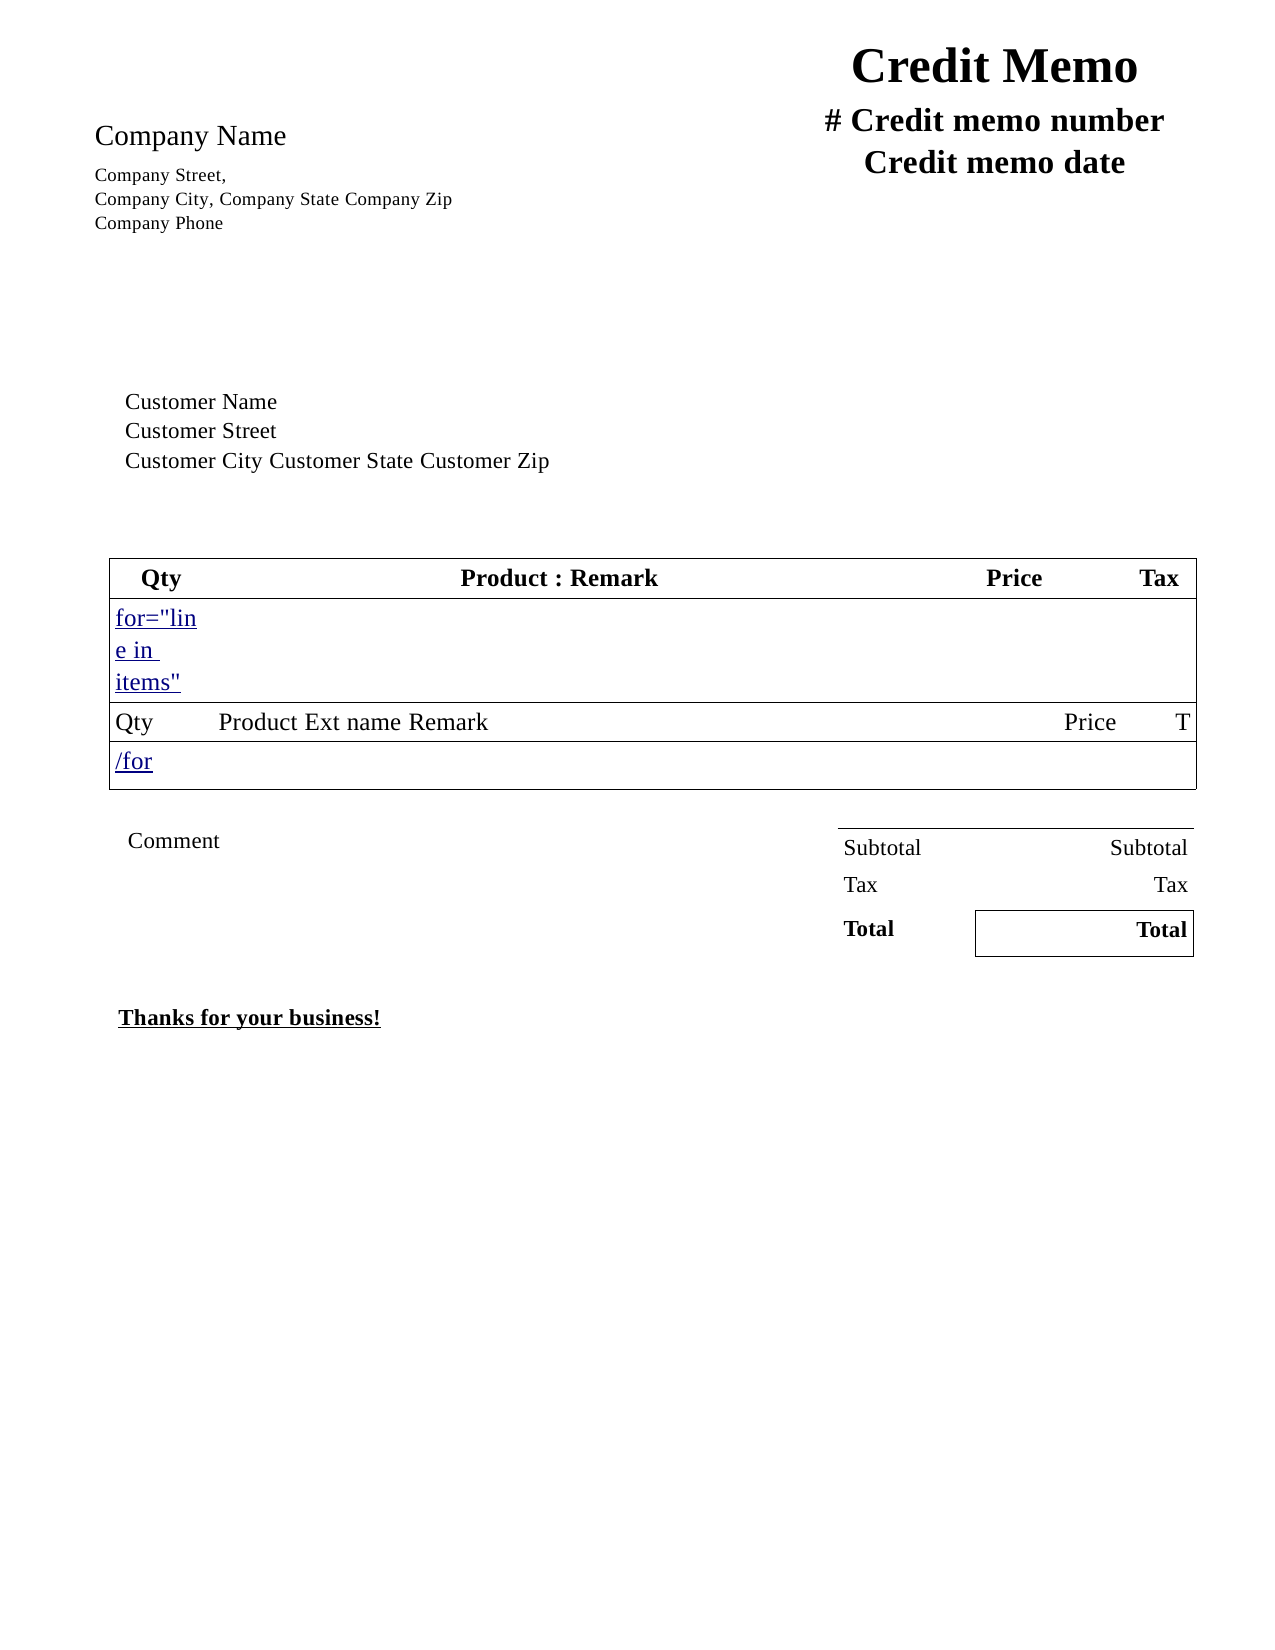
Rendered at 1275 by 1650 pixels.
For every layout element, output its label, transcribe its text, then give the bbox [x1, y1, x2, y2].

table_cell [213, 599, 906, 702]
text Thanks for your business! [118, 1005, 1157, 1031]
text Credit Memo [775, 38, 1214, 93]
text Company Street, [94, 164, 666, 185]
table_header Product : Remark [213, 559, 906, 598]
table_cell Total [838, 910, 975, 957]
text Customer Name [125, 389, 564, 415]
subtitle Company Name [94, 119, 666, 152]
table_cell Qty [110, 703, 212, 741]
table_cell for="line in items" [110, 599, 212, 702]
table_cell [1122, 742, 1196, 789]
table_header Comment [122, 822, 834, 972]
table_cell [1122, 599, 1196, 702]
table_cell [906, 742, 1122, 789]
table_header Price [906, 559, 1122, 598]
text Company City, Company State Company Zip [94, 188, 666, 209]
table_cell [213, 742, 906, 789]
table_cell /for [110, 742, 212, 789]
table_header Subtotal [838, 829, 975, 866]
text # Credit memo number [775, 101, 1214, 138]
table_header Tax [1122, 559, 1196, 598]
table_header [834, 822, 1200, 972]
table_cell Tax [838, 866, 975, 910]
table_cell Tax [975, 866, 1194, 910]
text Credit memo date [775, 144, 1214, 181]
table_cell [906, 599, 1122, 702]
table_cell Product Ext name Remark [213, 703, 906, 741]
table_cell Price [906, 703, 1122, 741]
table_cell Total [976, 911, 1193, 956]
text Customer Street [125, 418, 564, 444]
table_cell T [1122, 703, 1196, 741]
table_header Qty [110, 559, 212, 598]
text Company Phone [94, 213, 666, 234]
text Customer City Customer State Customer Zip [125, 448, 564, 473]
table_header Subtotal [975, 829, 1194, 866]
